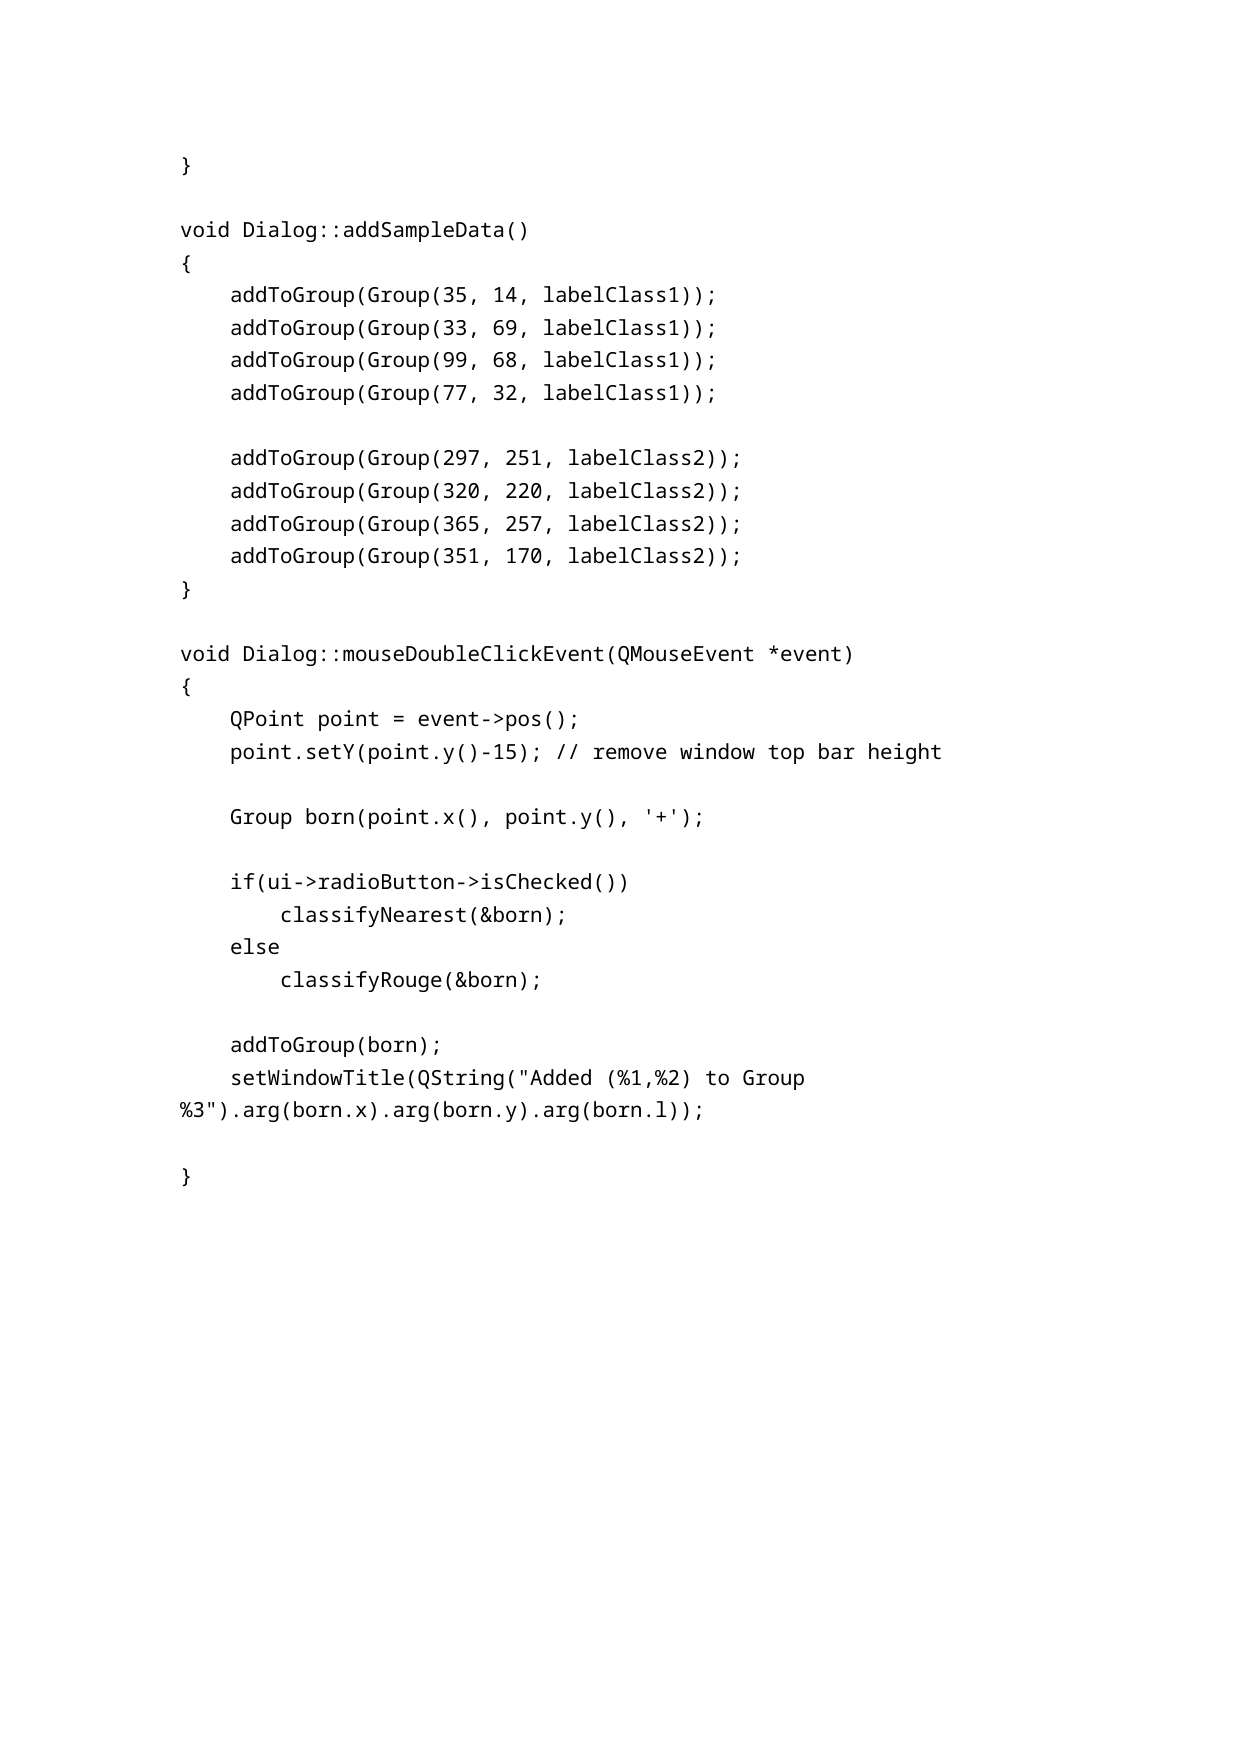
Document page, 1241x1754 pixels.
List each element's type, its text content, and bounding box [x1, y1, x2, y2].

text QPoint point = event->pos(); [180, 704, 1091, 733]
text addToGroup(Group(320, 220, labelClass2)); [180, 476, 1091, 504]
text setWindowTitle(QString("Added (%1,%2) to Group %3").arg(born.x).arg(born.y).arg(born.l)); [180, 1063, 1091, 1124]
text addToGroup(Group(365, 257, labelClass2)); [180, 509, 1091, 537]
text Group born(point.x(), point.y(), '+'); [180, 802, 1091, 831]
text { [180, 248, 1091, 276]
text addToGroup(Group(77, 32, labelClass1)); [180, 378, 1091, 407]
text void Dialog::mouseDoubleClickEvent(QMouseEvent *event) [180, 639, 1091, 667]
text addToGroup(Group(351, 170, labelClass2)); [180, 541, 1091, 570]
text addToGroup(born); [180, 1030, 1091, 1059]
text addToGroup(Group(35, 14, labelClass1)); [180, 280, 1091, 309]
text void Dialog::addSampleData() [180, 215, 1091, 244]
text } [180, 150, 1091, 178]
text else [180, 932, 1091, 961]
text if(ui->radioButton->isChecked()) [180, 867, 1091, 896]
text point.setY(point.y()-15); // remove window top bar height [180, 737, 1091, 765]
text classifyRouge(&born); [180, 965, 1091, 993]
text } [180, 574, 1091, 602]
text addToGroup(Group(99, 68, labelClass1)); [180, 346, 1091, 374]
text classifyNearest(&born); [180, 900, 1091, 928]
text { [180, 672, 1091, 700]
text } [180, 1161, 1091, 1189]
text addToGroup(Group(33, 69, labelClass1)); [180, 313, 1091, 341]
text addToGroup(Group(297, 251, labelClass2)); [180, 443, 1091, 472]
